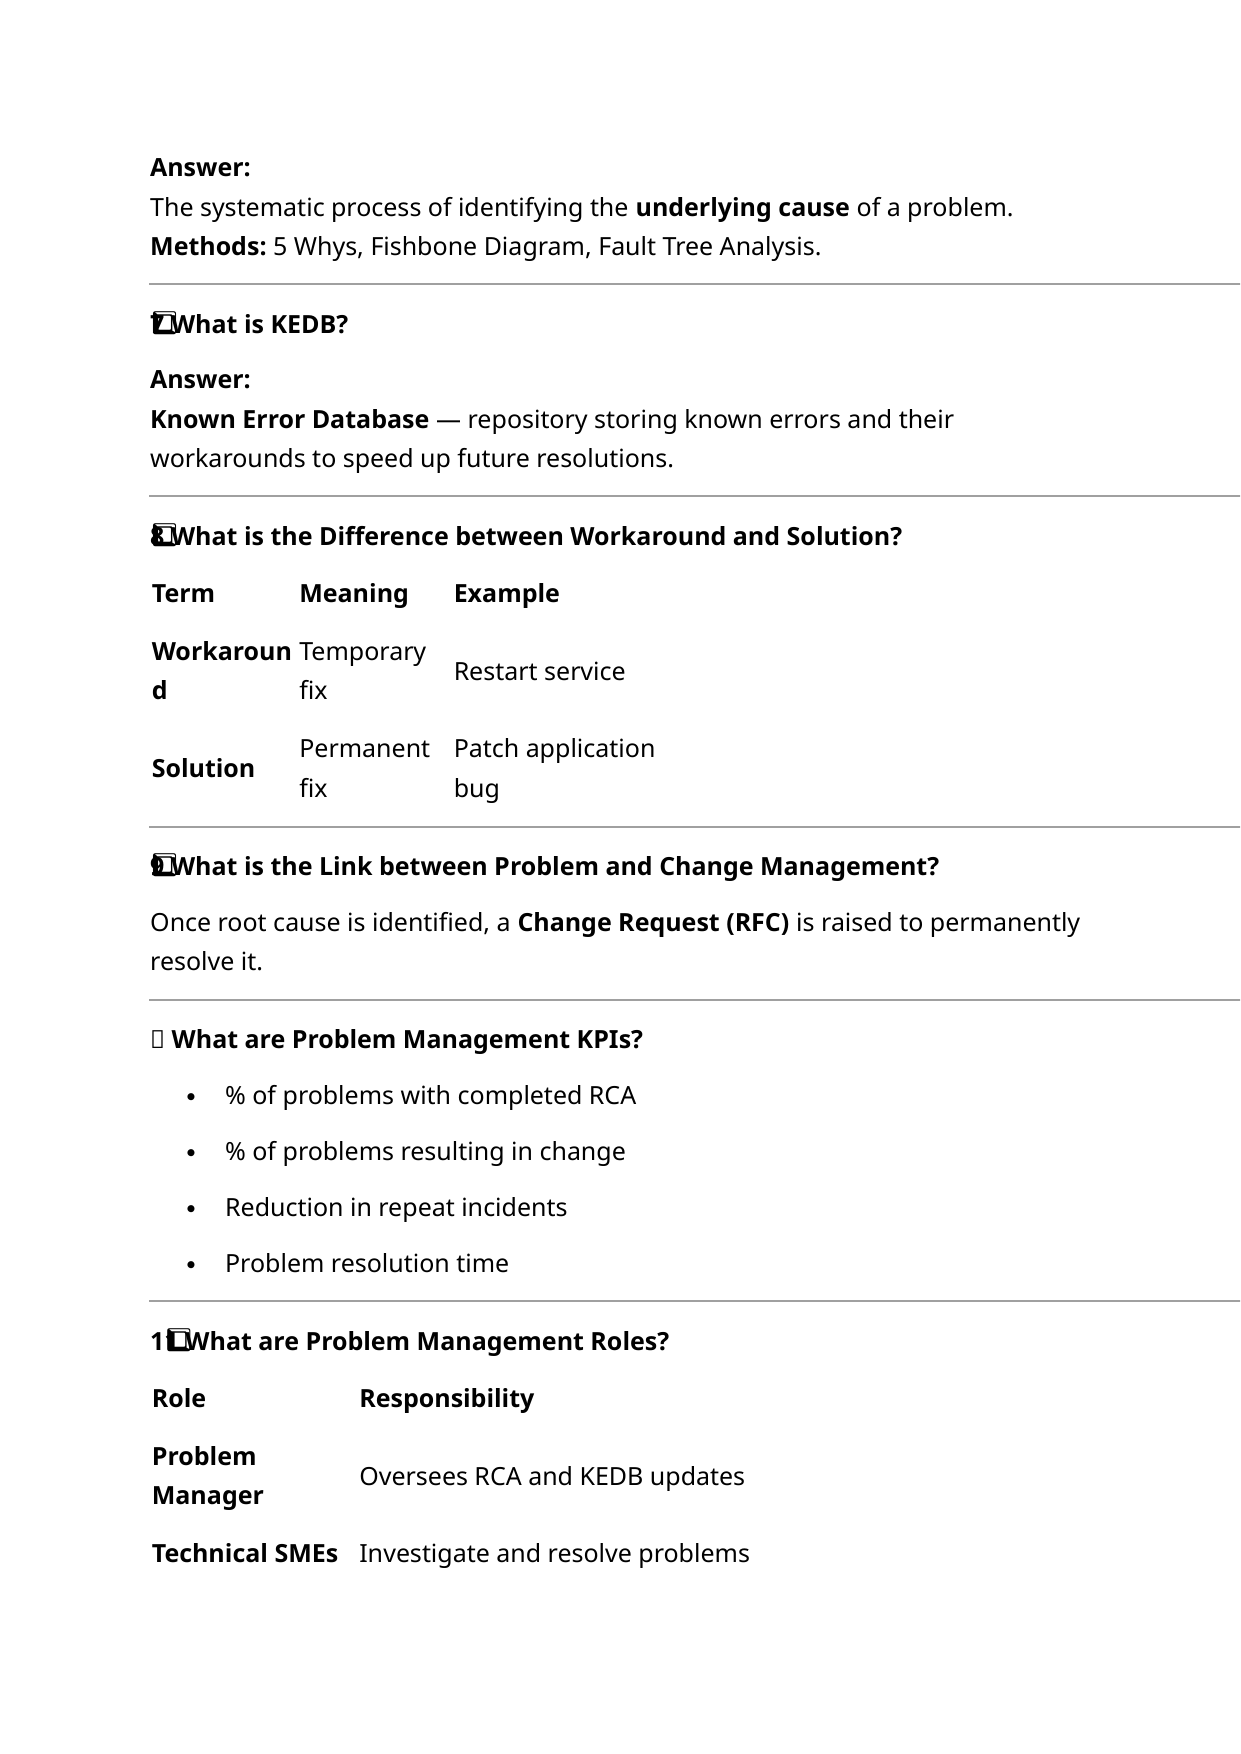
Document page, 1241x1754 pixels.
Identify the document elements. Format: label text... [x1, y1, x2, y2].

text Answer: Known Error Database — repository storing known errors and their workarounds to speed up future resolutions. [150, 362, 1090, 474]
table_cell Permanent fix [298, 730, 452, 826]
list Reduction in repeat incidents [187, 1189, 1090, 1223]
list Problem resolution time [187, 1245, 1090, 1279]
table_cell Solution [150, 730, 298, 826]
text 9️⃣ What is the Link between Problem and Change Management? [150, 849, 1090, 883]
table_header Term [150, 574, 298, 632]
list % of problems resulting in change [187, 1133, 1090, 1168]
table_cell Patch application bug [452, 730, 693, 826]
table_cell Restart service [452, 632, 693, 729]
text 7️⃣ What is KEDB? [150, 306, 1090, 340]
text 8️⃣ What is the Difference between Workaround and Solution? [150, 518, 1090, 552]
table_header Responsibility [358, 1379, 936, 1437]
text 11️⃣ What are Problem Management Roles? [150, 1323, 1090, 1357]
table_cell Temporary fix [298, 632, 452, 729]
text Once root cause is identified, a Change Request (RFC) is raised to permanently resolve it. [150, 905, 1090, 978]
table_header Role [150, 1379, 357, 1437]
table_header Meaning [298, 574, 452, 632]
text 🔟 What are Problem Management KPIs? [150, 1022, 1090, 1056]
text Answer: The systematic process of identifying the underlying cause of a problem. Methods: 5 Whys, Fishbone Diagram, Fault Tree Analysis. [150, 150, 1090, 262]
table_cell Problem Manager [150, 1437, 357, 1534]
table_cell Workaround [150, 632, 298, 729]
list % of problems with completed RCA [187, 1078, 1090, 1112]
table_cell Investigate and resolve problems [358, 1534, 936, 1592]
table_cell Oversees RCA and KEDB updates [358, 1437, 936, 1534]
table_cell Technical SMEs [150, 1534, 357, 1592]
table_header Example [452, 574, 693, 632]
